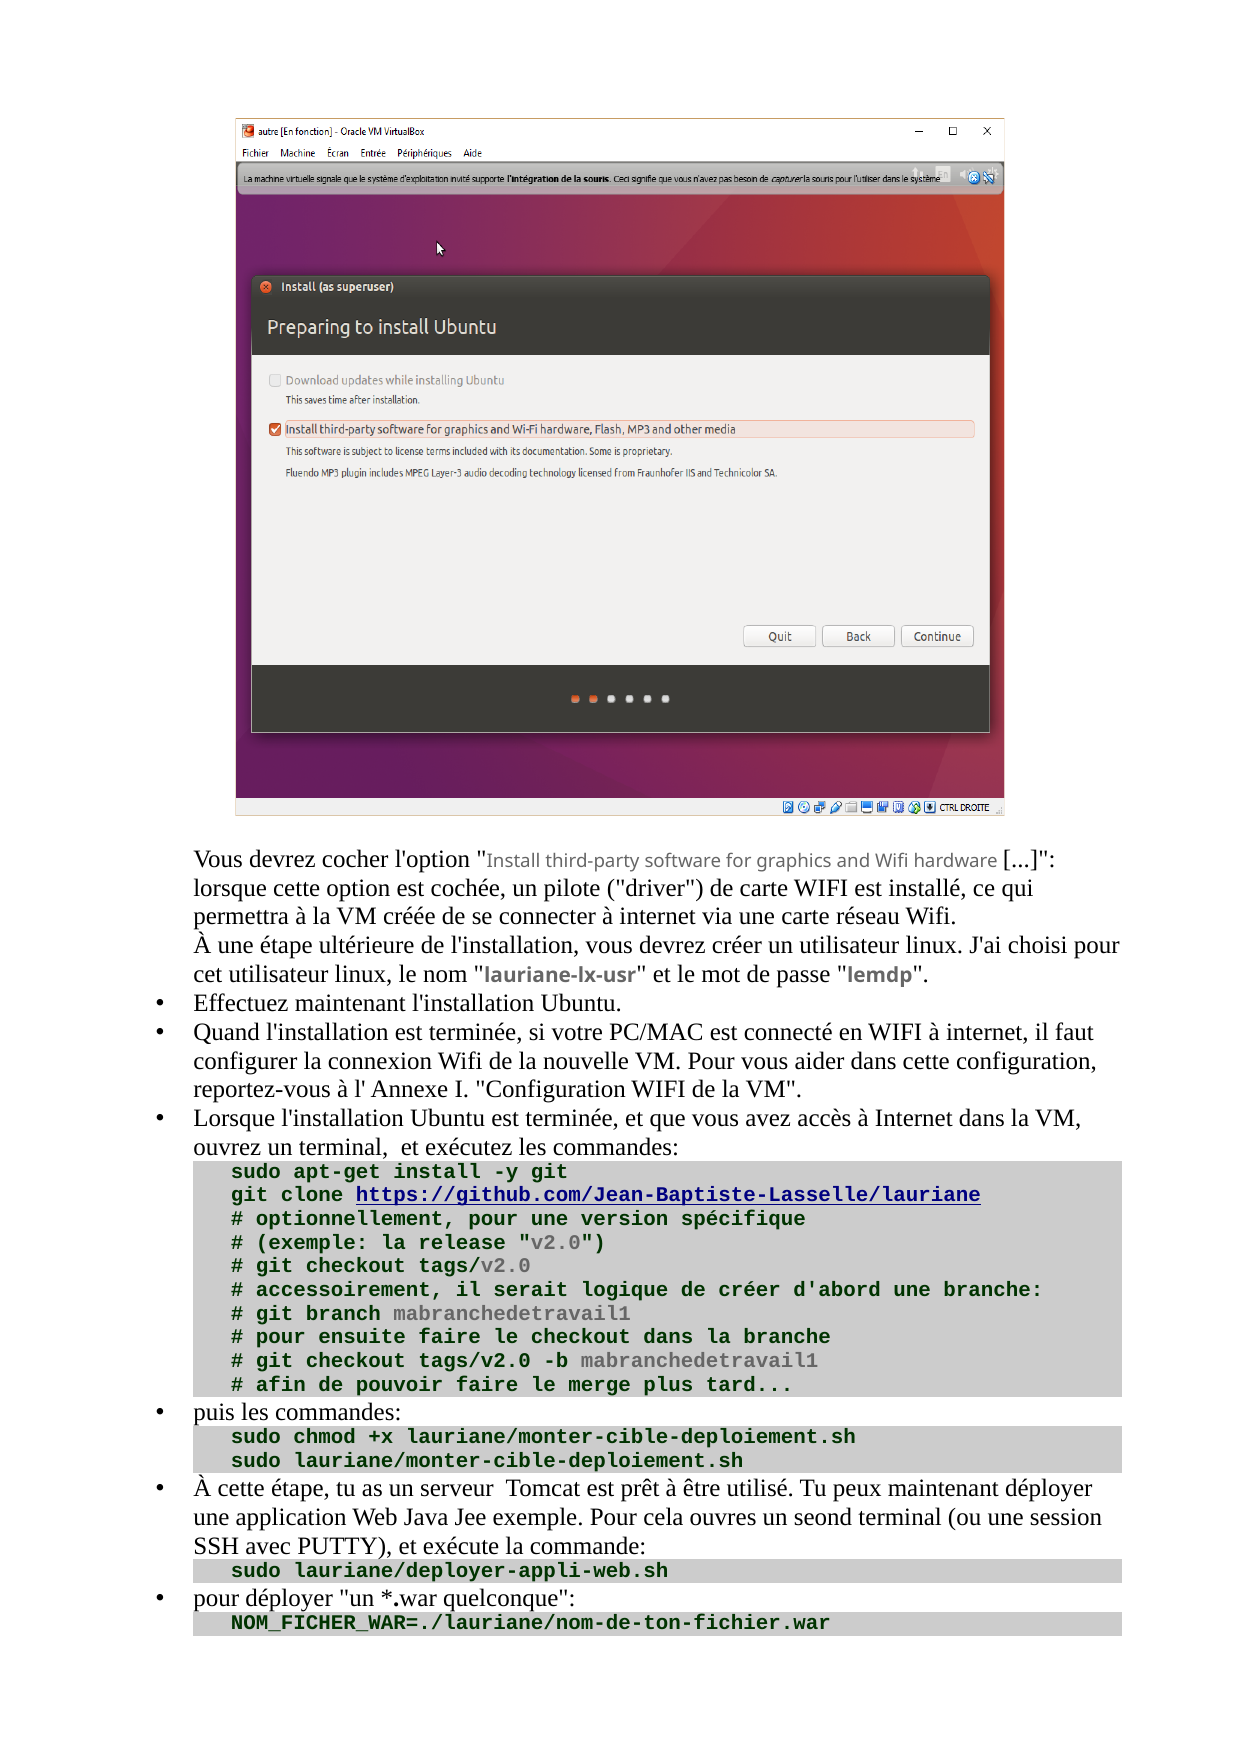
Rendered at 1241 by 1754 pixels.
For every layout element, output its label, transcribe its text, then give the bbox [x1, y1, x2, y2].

list À une étape ultérieure de l'installation, vous devrez créer un utilisateur linux. J'ai choisi pour cet utilisateur linux, le nom "lauriane-lx-usr" et le mot de passe "lemdp". [156, 930, 1122, 988]
list Effectuez maintenant l'installation Ubuntu. [156, 988, 1122, 1017]
list Vous devrez cocher l'option "Install third-party software for graphics and Wifi hardware [...]": lorsque cette option est cochée, un pilote ("driver") de carte WIFI est installé, ce qui permettra à la VM créée de se connecter à internet via une carte réseau Wifi. [156, 844, 1122, 930]
list # git checkout tags/v2.0 -b mabranchedetravail1 [193, 1350, 1122, 1374]
list Quand l'installation est terminée, si votre PC/MAC est connecté en WIFI à internet, il faut configurer la connexion Wifi de la nouvelle VM. Pour vous aider dans cette configuration, reportez-vous à l' Annexe I. "Configuration WIFI de la VM". [156, 1017, 1122, 1103]
list sudo lauriane/monter-cible-deploiement.sh [193, 1450, 1122, 1473]
list # afin de pouvoir faire le merge plus tard... [193, 1374, 1122, 1397]
list # git branch mabranchedetravail1 [193, 1303, 1122, 1326]
list À cette étape, tu as un serveur Tomcat est prêt à être utilisé. Tu peux maintenant déployer une application Web Java Jee exemple. Pour cela ouvres un seond terminal (ou une session SSH avec PUTTY), et exécute la commande: [156, 1473, 1122, 1559]
list # pour ensuite faire le checkout dans la branche [193, 1326, 1122, 1350]
list sudo lauriane/deployer-appli-web.sh [193, 1559, 1122, 1583]
list puis les commandes: [156, 1397, 1122, 1426]
list sudo apt-get install -y git [193, 1161, 1122, 1184]
picture [235, 118, 1005, 816]
list # git checkout tags/v2.0 [193, 1255, 1122, 1279]
list Lorsque l'installation Ubuntu est terminée, et que vous avez accès à Internet dans la VM, ouvrez un terminal, et exécutez les commandes: [156, 1103, 1122, 1161]
list sudo chmod +x lauriane/monter-cible-deploiement.sh [193, 1426, 1122, 1450]
list # optionnellement, pour une version spécifique [193, 1208, 1122, 1232]
list git clone https://github.com/Jean-Baptiste-Lasselle/lauriane [193, 1184, 1122, 1208]
list # (exemple: la release "v2.0") [193, 1232, 1122, 1255]
list # accessoirement, il serait logique de créer d'abord une branche: [193, 1279, 1122, 1303]
list NOM_FICHER_WAR=./lauriane/nom-de-ton-fichier.war [193, 1612, 1122, 1636]
list pour déployer "un *.war quelconque": [156, 1583, 1122, 1612]
